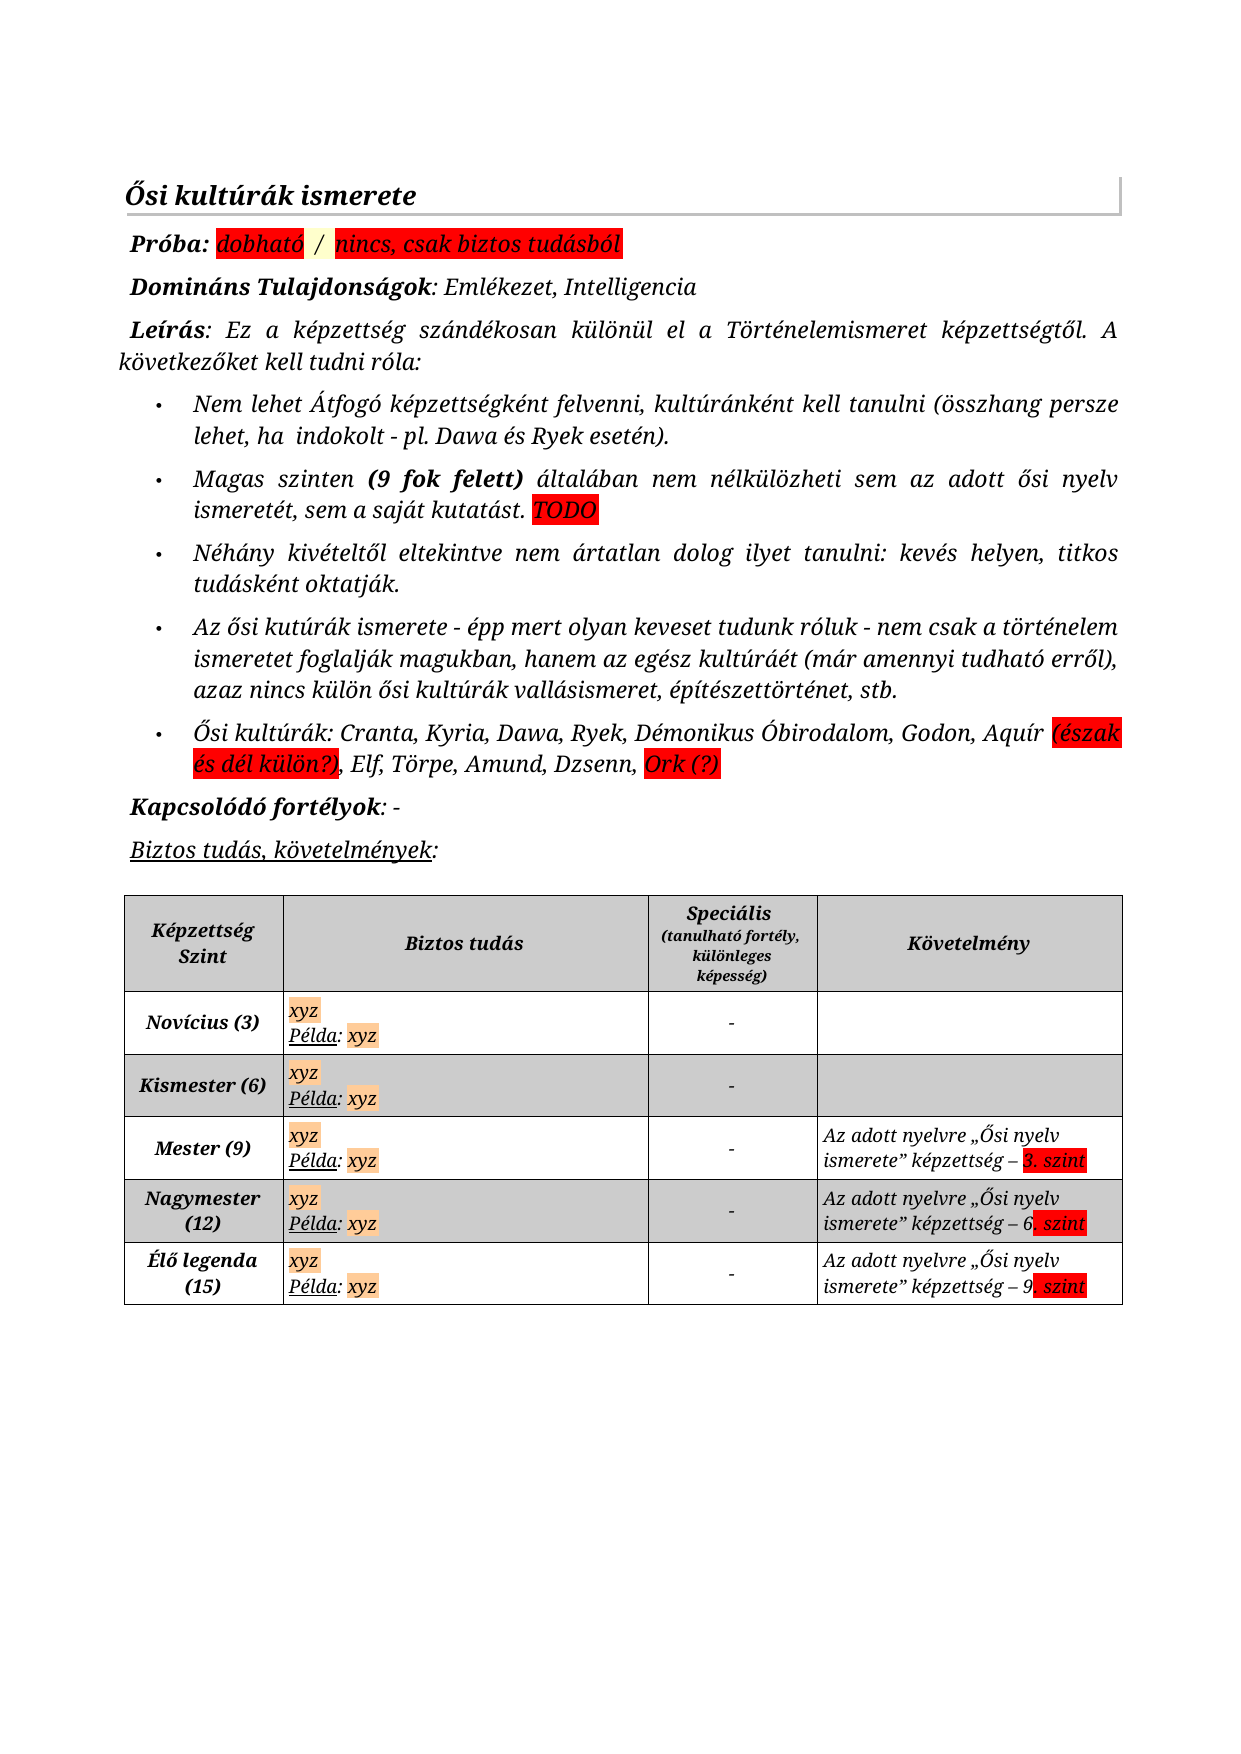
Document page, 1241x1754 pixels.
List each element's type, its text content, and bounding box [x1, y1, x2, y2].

table_cell [818, 1055, 1122, 1116]
table_cell Mester (9) [125, 1117, 283, 1179]
table_header Biztos tudás [284, 896, 648, 991]
list Ősi kultúrák: Cranta, Kyria, Dawa, Ryek, Démonikus Óbirodalom, Godon, Aquír (észak és dél külön?), Elf, Törpe, Amund, Dzsenn, Ork (?) [156, 717, 1122, 779]
table_cell - [649, 1055, 817, 1116]
subtitle Ősi kultúrák ismerete [124, 177, 1119, 213]
table_cell xyz Példa: xyz [284, 1243, 648, 1304]
table_cell Az adott nyelvre „Ősi nyelv ismerete” képzettség – 9. szint [818, 1243, 1122, 1304]
table_cell xyz Példa: xyz [284, 992, 648, 1054]
table_cell Az adott nyelvre „Ősi nyelv ismerete” képzettség – 6. szint [818, 1180, 1122, 1242]
list Magas szinten (9 fok felett) általában nem nélkülözheti sem az adott ősi nyelv ismeretét, sem a saját kutatást. TODO [156, 463, 1122, 525]
text Kapcsolódó fortélyok: - [118, 791, 1122, 822]
table_cell - [649, 1180, 817, 1242]
table_cell - [649, 1117, 817, 1179]
text Biztos tudás, követelmények: [118, 834, 1122, 865]
table_cell xyz Példa: xyz [284, 1117, 648, 1179]
table_cell xyz Példa: xyz [284, 1055, 648, 1116]
table_header Speciális (tanulható fortély, különleges képesség) [649, 896, 817, 991]
list Nem lehet Átfogó képzettségként felvenni, kultúránként kell tanulni (összhang persze lehet, ha indokolt - pl. Dawa és Ryek esetén). [156, 388, 1122, 451]
table_cell [818, 992, 1122, 1054]
table_cell - [649, 1243, 817, 1304]
table_header Követelmény [818, 896, 1122, 991]
table_cell Élő legenda (15) [125, 1243, 283, 1304]
text Próba: dobható / nincs, csak biztos tudásból [118, 228, 1122, 259]
table_header Képzettség Szint [125, 896, 283, 991]
table_cell Nagymester (12) [125, 1180, 283, 1242]
table_cell - [649, 992, 817, 1054]
table_cell xyz Példa: xyz [284, 1180, 648, 1242]
table_cell Az adott nyelvre „Ősi nyelv ismerete” képzettség – 3. szint [818, 1117, 1122, 1179]
list Az ősi kutúrák ismerete - épp mert olyan keveset tudunk róluk - nem csak a történelem ismeretet foglalják magukban, hanem az egész kultúráét (már amennyi tudható erről), azaz nincs külön ősi kultúrák vallásismeret, építészettörténet, stb. [156, 611, 1122, 705]
table_cell Novícius (3) [125, 992, 283, 1054]
text Leírás: Ez a képzettség szándékosan különül el a Történelemismeret képzettségtől. A következőket kell tudni róla: [118, 314, 1122, 377]
list Néhány kivételtől eltekintve nem ártatlan dolog ilyet tanulni: kevés helyen, titkos tudásként oktatják. [156, 537, 1122, 599]
text Domináns Tulajdonságok: Emlékezet, Intelligencia [118, 271, 1122, 302]
table_cell Kismester (6) [125, 1055, 283, 1116]
